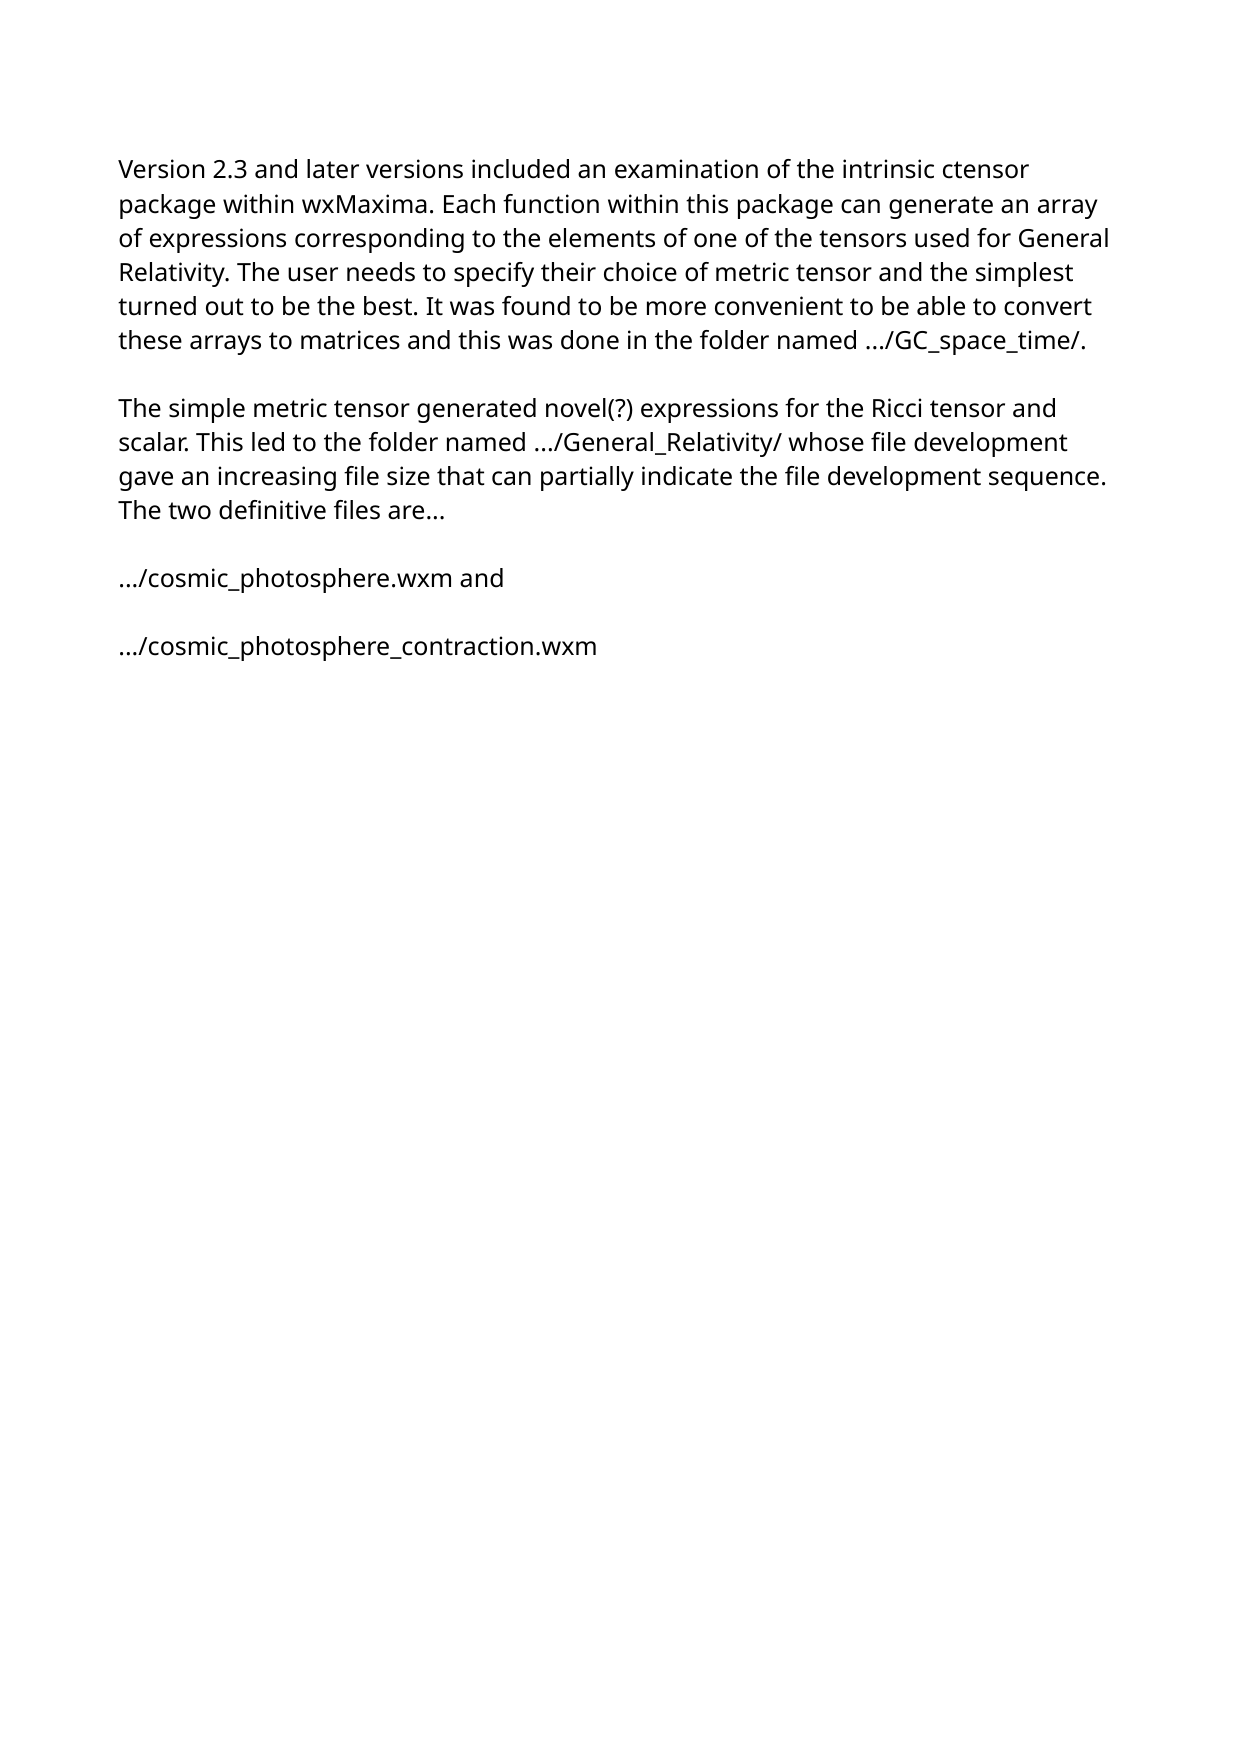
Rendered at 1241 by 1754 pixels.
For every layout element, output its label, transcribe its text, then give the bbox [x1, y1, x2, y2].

text .../cosmic_photosphere.wxm and [118, 561, 1122, 595]
text Version 2.3 and later versions included an examination of the intrinsic ctensor package within wxMaxima. Each function within this package can generate an array of expressions corresponding to the elements of one of the tensors used for General Relativity. The user needs to specify their choice of metric tensor and the simplest turned out to be the best. It was found to be more convenient to be able to convert these arrays to matrices and this was done in the folder named .../GC_space_time/. [118, 152, 1122, 357]
text The simple metric tensor generated novel(?) expressions for the Ricci tensor and scalar. This led to the folder named .../General_Relativity/ whose file development gave an increasing file size that can partially indicate the file development sequence. The two definitive files are... [118, 391, 1122, 527]
text .../cosmic_photosphere_contraction.wxm [118, 629, 1122, 663]
